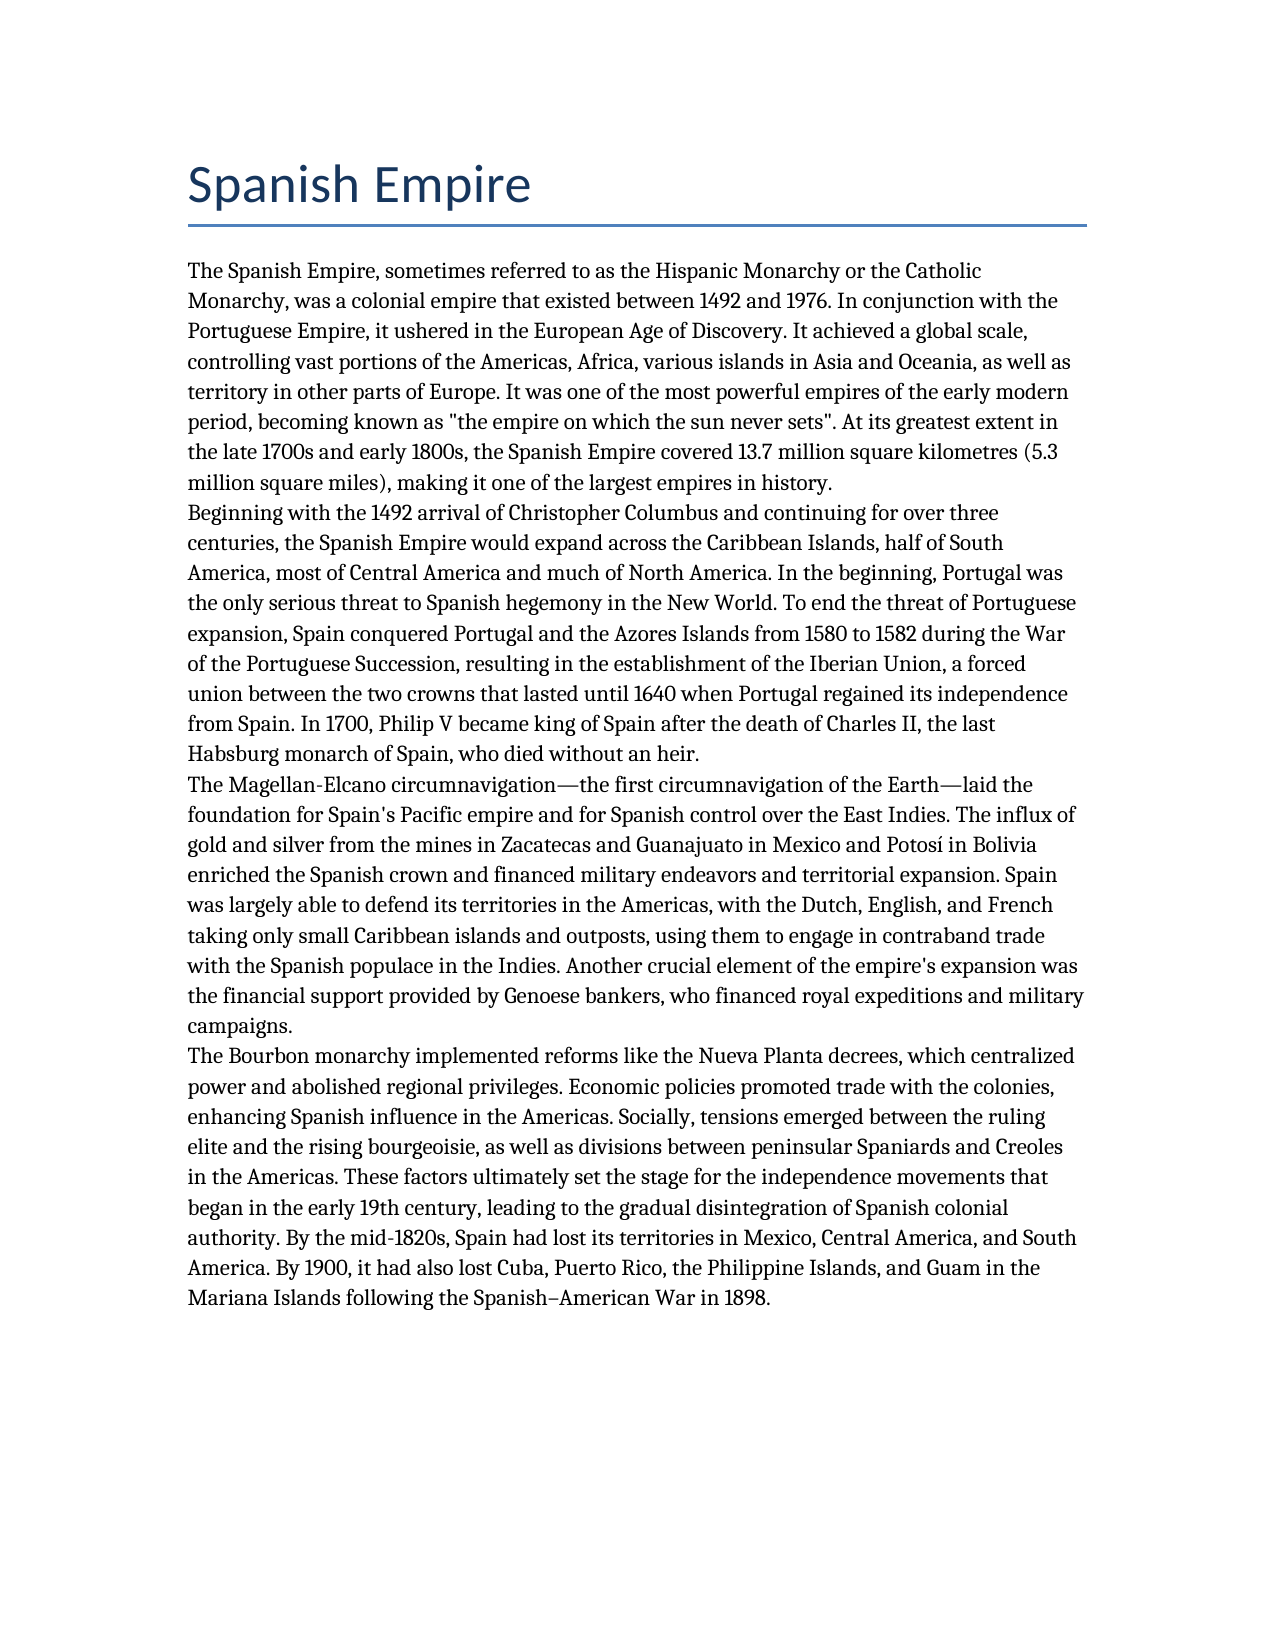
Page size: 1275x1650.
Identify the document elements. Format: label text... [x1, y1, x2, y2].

title Spanish Empire [187, 150, 1087, 227]
text The Spanish Empire, sometimes referred to as the Hispanic Monarchy or the Catholic Monarchy, was a colonial empire that existed between 1492 and 1976. In conjunction with the Portuguese Empire, it ushered in the European Age of Discovery. It achieved a global scale, controlling vast portions of the Americas, Africa, various islands in Asia and Oceania, as well as territory in other parts of Europe. It was one of the most powerful empires of the early modern period, becoming known as "the empire on which the sun never sets". At its greatest extent in the late 1700s and early 1800s, the Spanish Empire covered 13.7 million square kilometres (5.3 million square miles), making it one of the largest empires in history. Beginning with the 1492 arrival of Christopher Columbus and continuing for over three centuries, the Spanish Empire would expand across the Caribbean Islands, half of South America, most of Central America and much of North America. In the beginning, Portugal was the only serious threat to Spanish hegemony in the New World. To end the threat of Portuguese expansion, Spain conquered Portugal and the Azores Islands from 1580 to 1582 during the War of the Portuguese Succession, resulting in the establishment of the Iberian Union, a forced union between the two crowns that lasted until 1640 when Portugal regained its independence from Spain. In 1700, Philip V became king of Spain after the death of Charles II, the last Habsburg monarch of Spain, who died without an heir. The Magellan-Elcano circumnavigation—the first circumnavigation of the Earth—laid the foundation for Spain's Pacific empire and for Spanish control over the East Indies. The influx of gold and silver from the mines in Zacatecas and Guanajuato in Mexico and Potosí in Bolivia enriched the Spanish crown and financed military endeavors and territorial expansion. Spain was largely able to defend its territories in the Americas, with the Dutch, English, and French taking only small Caribbean islands and outposts, using them to engage in contraband trade with the Spanish populace in the Indies. Another crucial element of the empire's expansion was the financial support provided by Genoese bankers, who financed royal expeditions and military campaigns. The Bourbon monarchy implemented reforms like the Nueva Planta decrees, which centralized power and abolished regional privileges. Economic policies promoted trade with the colonies, enhancing Spanish influence in the Americas. Socially, tensions emerged between the ruling elite and the rising bourgeoisie, as well as divisions between peninsular Spaniards and Creoles in the Americas. These factors ultimately set the stage for the independence movements that began in the early 19th century, leading to the gradual disintegration of Spanish colonial authority. By the mid-1820s, Spain had lost its territories in Mexico, Central America, and South America. By 1900, it had also lost Cuba, Puerto Rico, the Philippine Islands, and Guam in the Mariana Islands following the Spanish–American War in 1898. [187, 258, 1087, 1311]
